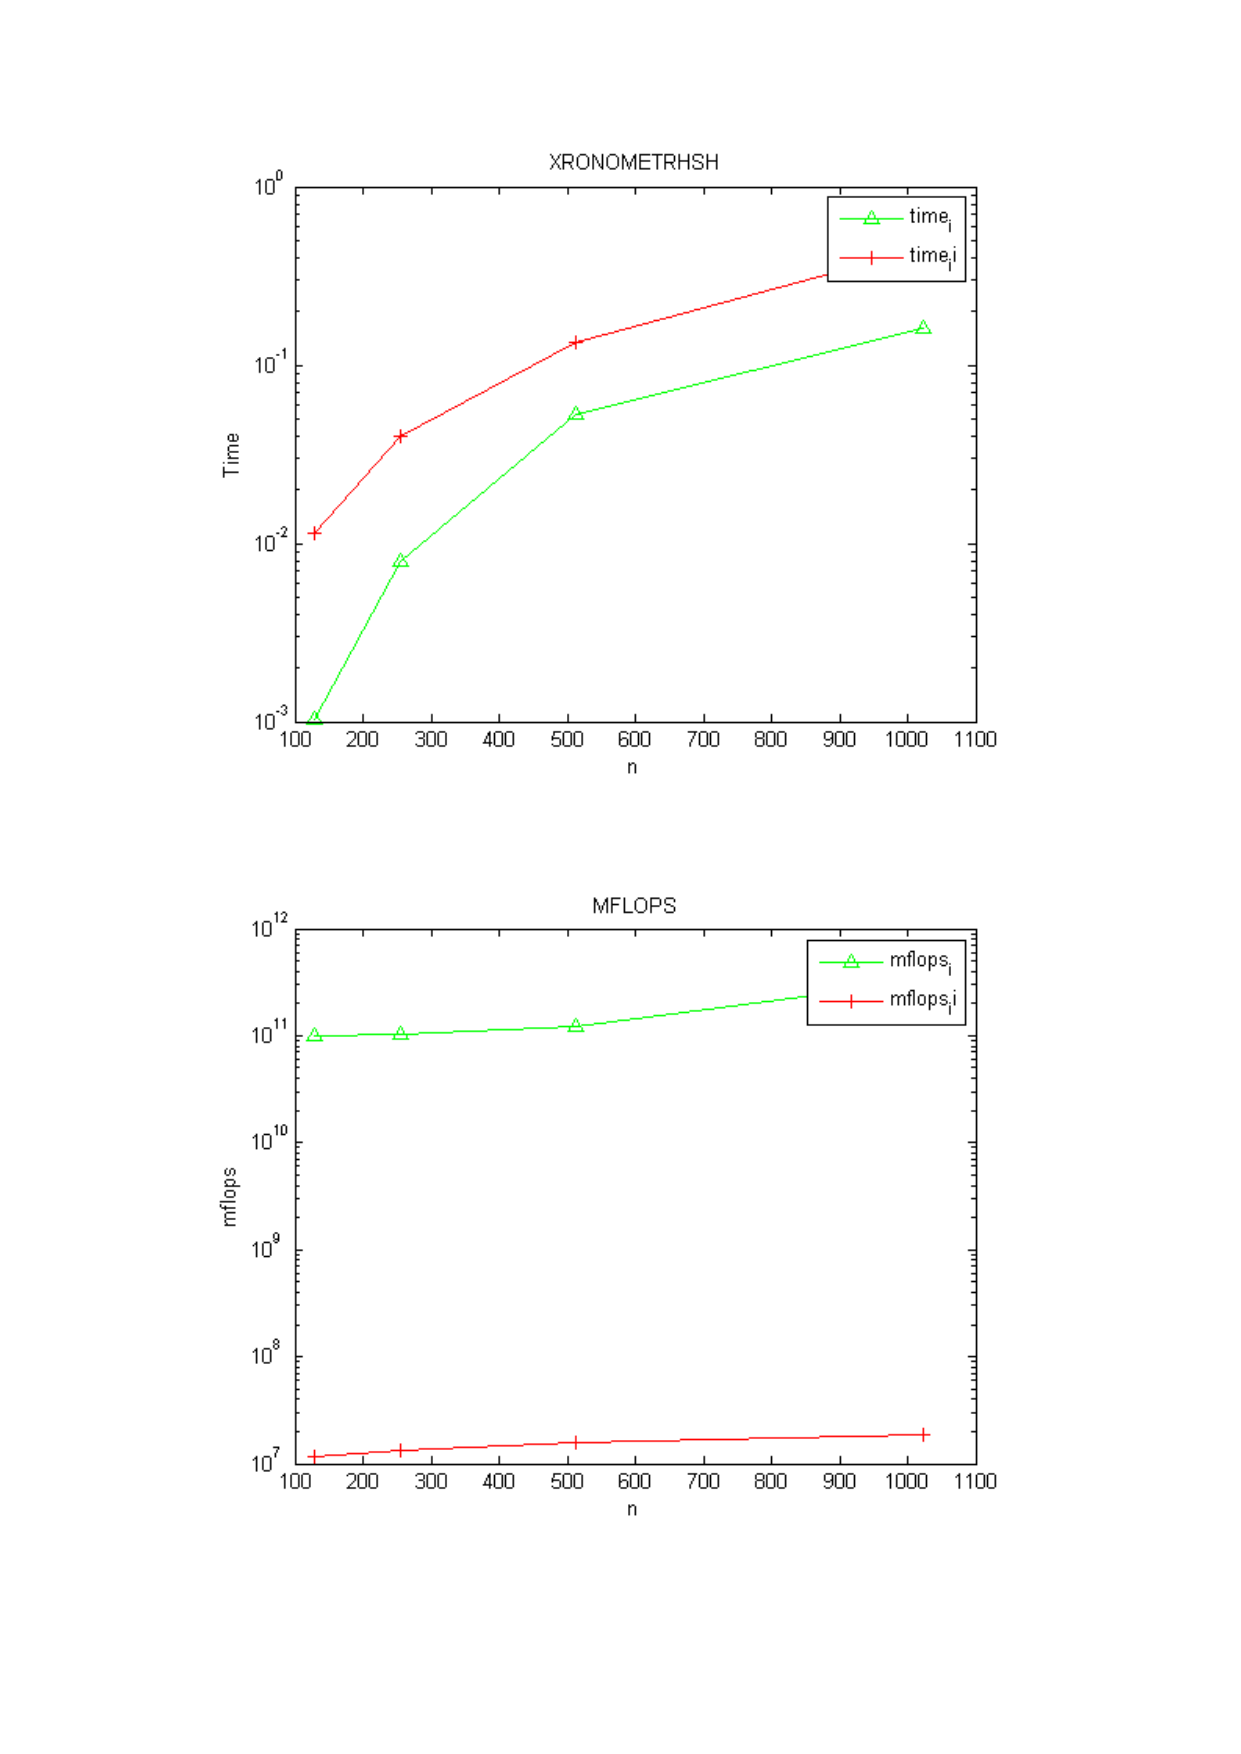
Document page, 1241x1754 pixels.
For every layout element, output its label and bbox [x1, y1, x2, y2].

picture [181, 880, 1059, 1536]
picture [181, 137, 1059, 794]
